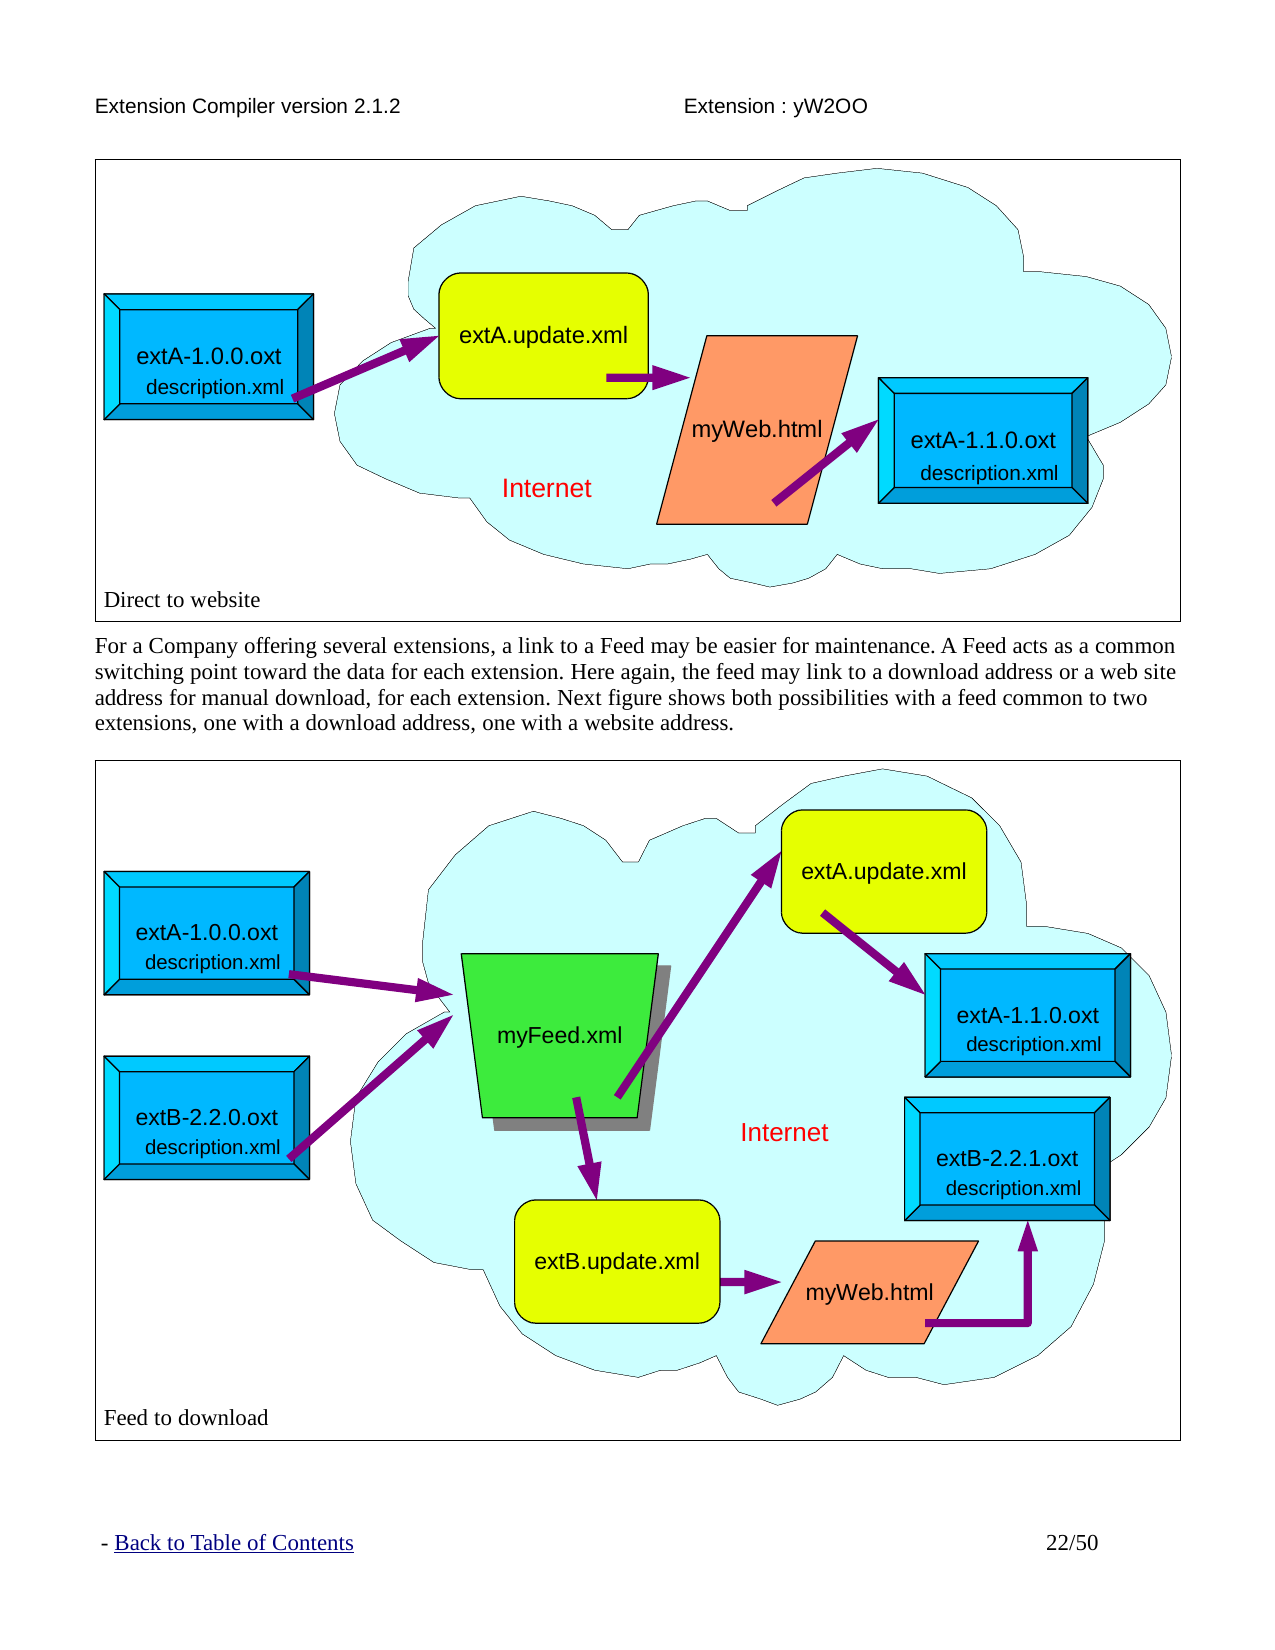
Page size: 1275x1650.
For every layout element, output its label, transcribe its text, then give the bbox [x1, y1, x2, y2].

text Feed to download [103, 982, 448, 1133]
text Direct to website [885, 168, 1172, 353]
text Feed to download [891, 769, 1172, 1050]
text Direct to website [103, 361, 1172, 613]
text Feed to download [103, 1061, 1172, 1431]
text Feed to download [103, 769, 875, 985]
text For a Company offering several extensions, a link to a Feed may be easier for maintenance. A Feed acts as a common switching point toward the data for each extension. Here again, the feed may link to a download address or a web site address for manual download, for each extension. Next figure shows both possibilities with a feed common to two extensions, one with a download address, one with a website address. [94, 160, 1181, 736]
text [94, 147, 1181, 159]
text Direct to website [103, 168, 870, 383]
